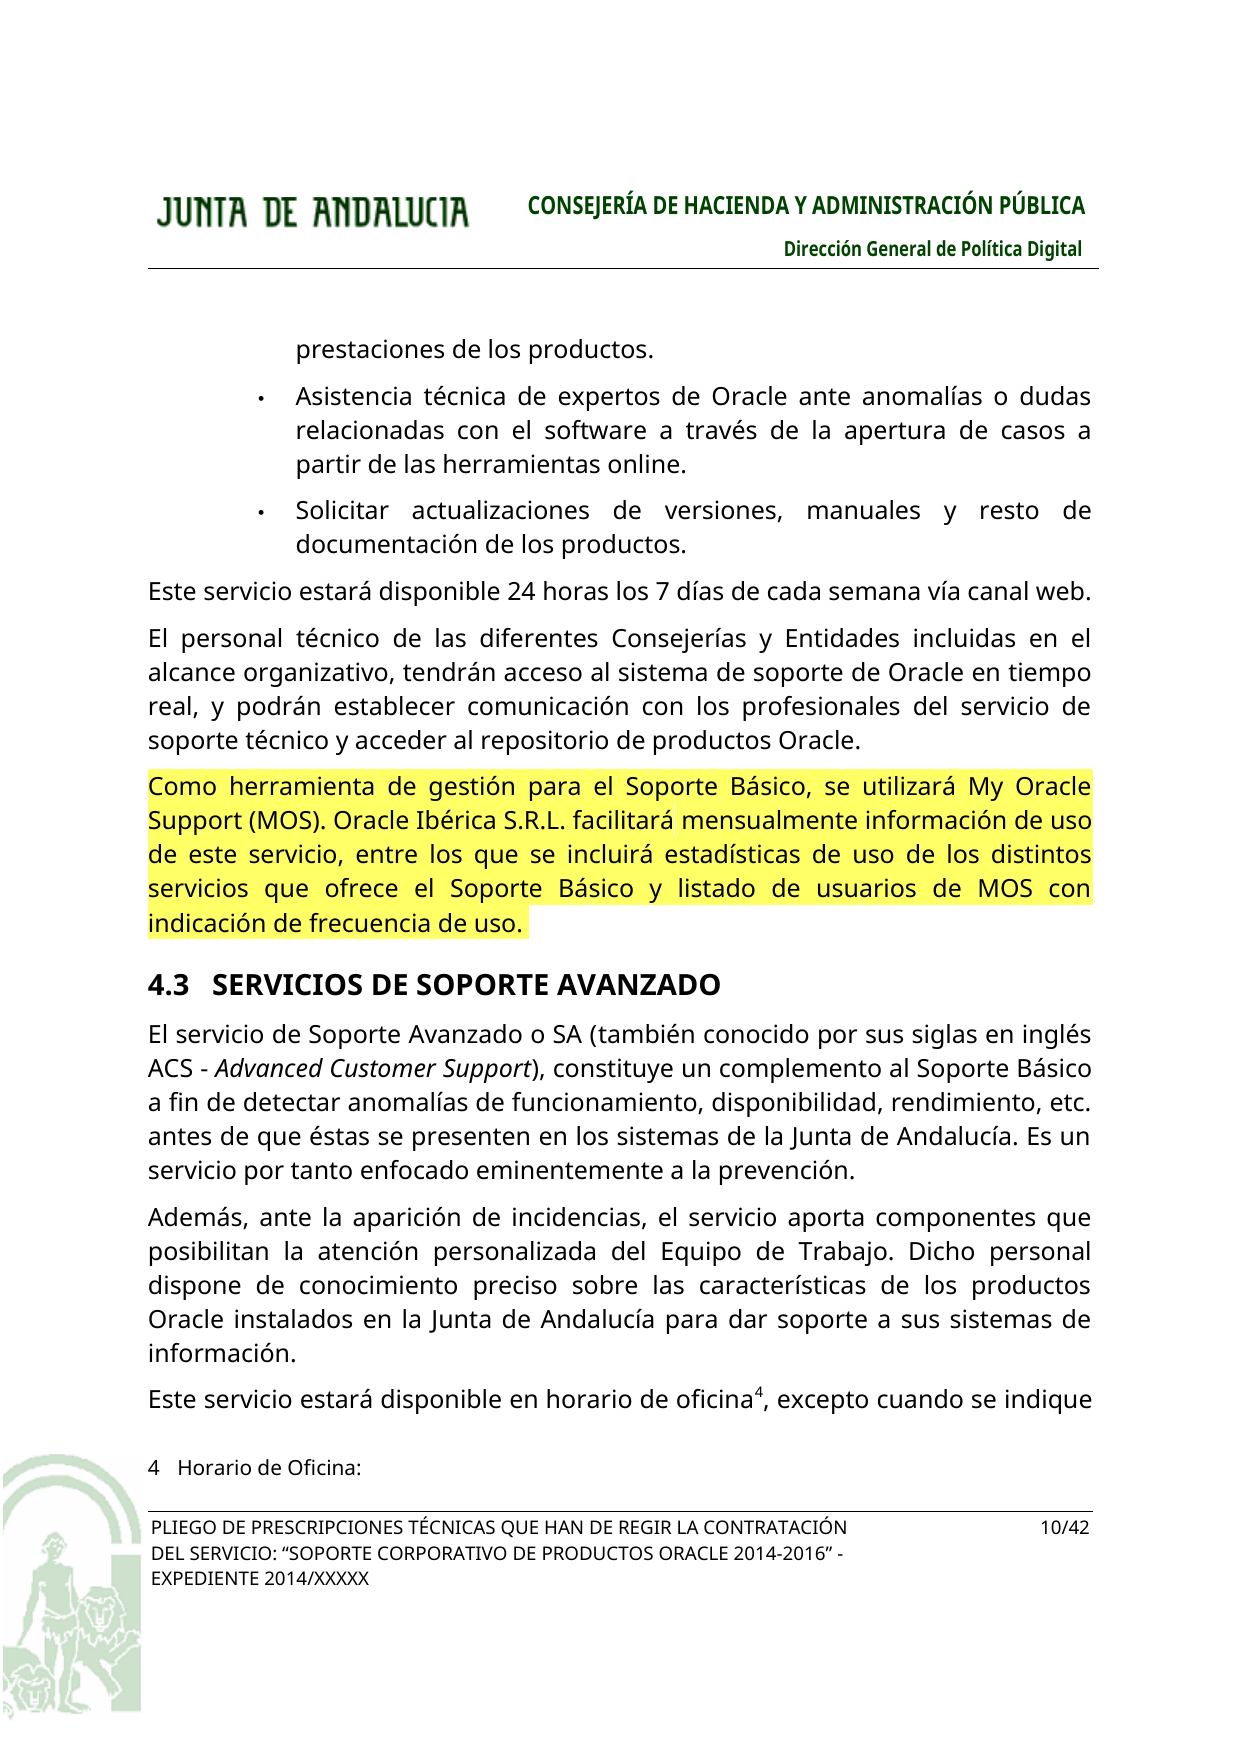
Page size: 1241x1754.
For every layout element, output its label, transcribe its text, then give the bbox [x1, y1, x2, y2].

text Además, ante la aparición de incidencias, el servicio aporta componentes que posibilitan la atención personalizada del Equipo de Trabajo. Dicho personal dispone de conocimiento preciso sobre las características de los productos Oracle instalados en la Junta de Andalucía para dar soporte a sus sistemas de información. [148, 1199, 1093, 1369]
list prestaciones de los productos. [258, 332, 1093, 366]
list Solicitar actualizaciones de versiones, manuales y resto de documentación de los productos. [258, 493, 1093, 561]
picture [156, 197, 471, 229]
text Como herramienta de gestión para el Soporte Básico, se utilizará My Oracle Support (MOS). Oracle Ibérica S.R.L. facilitará mensualmente información de uso de este servicio, entre los que se incluirá estadísticas de uso de los distintos servicios que ofrece el Soporte Básico y listado de usuarios de MOS con indicación de frecuencia de uso. [148, 769, 1093, 939]
text El servicio de Soporte Avanzado o SA (también conocido por sus siglas en inglés ACS - Advanced Customer Support), constituye un complemento al Soporte Básico a fin de detectar anomalías de funcionamiento, disponibilidad, rendimiento, etc. antes de que éstas se presenten en los sistemas de la Junta de Andalucía. Es un servicio por tanto enfocado eminentemente a la prevención. [148, 1016, 1093, 1187]
subtitle SERVICIOS DE SOPORTE AVANZADO [148, 964, 1093, 1004]
text Horario de Oficina: [148, 1453, 1093, 1482]
text Este servicio estará disponible 24 horas los 7 días de cada semana vía canal web. [148, 574, 1093, 608]
list Asistencia técnica de expertos de Oracle ante anomalías o dudas relacionadas con el software a través de la apertura de casos a partir de las herramientas online. [258, 378, 1093, 481]
text Este servicio estará disponible en horario de oficina, excepto cuando se indique [148, 1382, 1093, 1416]
text El personal técnico de las diferentes Consejerías y Entidades incluidas en el alcance organizativo, tendrán acceso al sistema de soporte de Oracle en tiempo real, y podrán establecer comunicación con los profesionales del servicio de soporte técnico y acceder al repositorio de productos Oracle. [148, 620, 1093, 756]
picture [2, 1454, 144, 1722]
